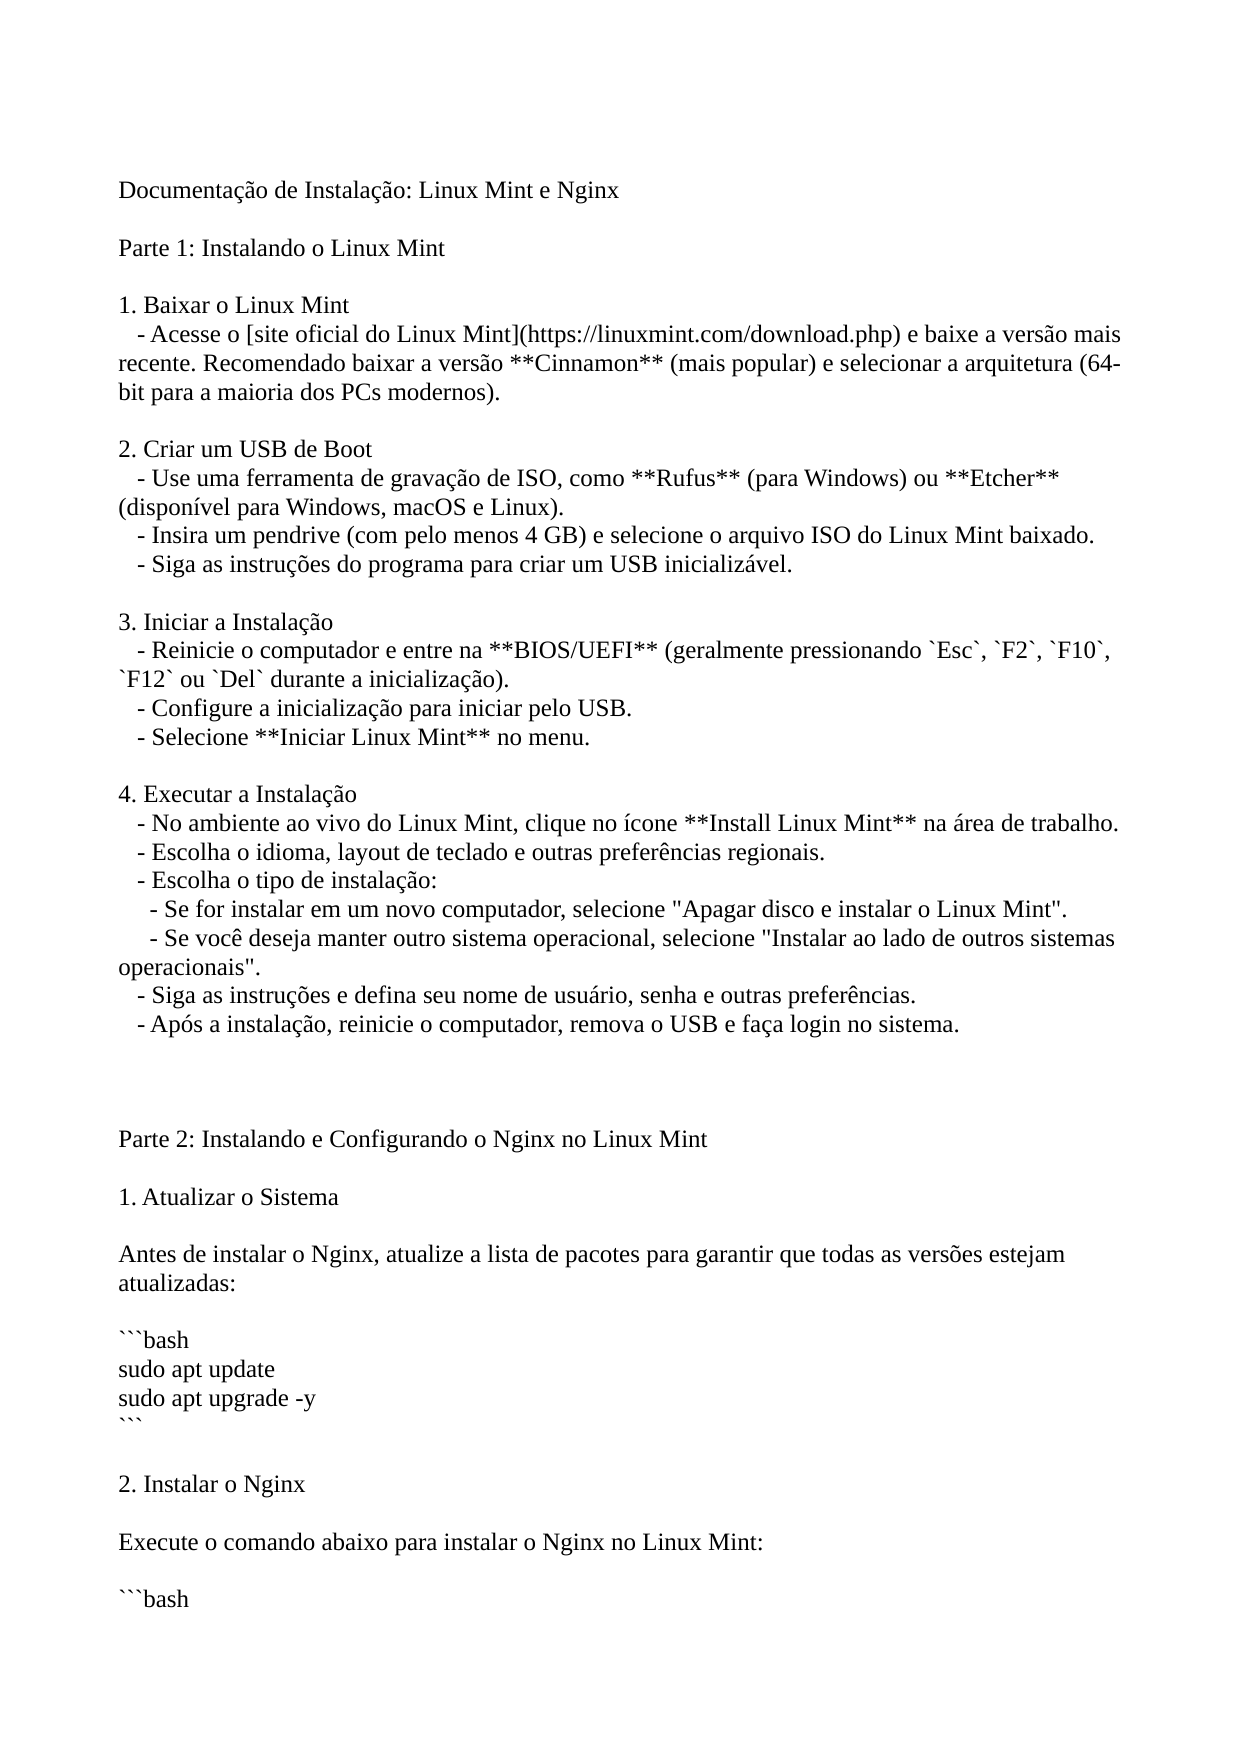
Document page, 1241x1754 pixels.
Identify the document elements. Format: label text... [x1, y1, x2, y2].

text 3. Iniciar a Instalação [118, 607, 1122, 636]
text sudo apt update [118, 1354, 1122, 1383]
text Parte 2: Instalando e Configurando o Nginx no Linux Mint [118, 1124, 1122, 1153]
text - Siga as instruções e defina seu nome de usuário, senha e outras preferências. [118, 981, 1122, 1009]
text ```bash [118, 1584, 1122, 1613]
text - No ambiente ao vivo do Linux Mint, clique no ícone **Install Linux Mint** na área de trabalho. [118, 808, 1122, 837]
text - Escolha o idioma, layout de teclado e outras preferências regionais. [118, 837, 1122, 866]
text Execute o comando abaixo para instalar o Nginx no Linux Mint: [118, 1527, 1122, 1556]
text ```bash [118, 1326, 1122, 1354]
text - Escolha o tipo de instalação: [118, 866, 1122, 894]
text - Se você deseja manter outro sistema operacional, selecione "Instalar ao lado de outros sistemas operacionais". [118, 923, 1122, 981]
text - Se for instalar em um novo computador, selecione "Apagar disco e instalar o Linux Mint". [118, 894, 1122, 923]
text 4. Executar a Instalação [118, 779, 1122, 808]
text 2. Instalar o Nginx [118, 1469, 1122, 1498]
text 2. Criar um USB de Boot [118, 434, 1122, 463]
text ``` [118, 1412, 1122, 1441]
text - Siga as instruções do programa para criar um USB inicializável. [118, 549, 1122, 578]
text 1. Baixar o Linux Mint [118, 291, 1122, 319]
text - Configure a inicialização para iniciar pelo USB. [118, 693, 1122, 722]
text - Acesse o [site oficial do Linux Mint](https://linuxmint.com/download.php) e baixe a versão mais recente. Recomendado baixar a versão **Cinnamon** (mais popular) e selecionar a arquitetura (64-bit para a maioria dos PCs modernos). [118, 319, 1122, 406]
text - Selecione **Iniciar Linux Mint** no menu. [118, 722, 1122, 751]
text 1. Atualizar o Sistema [118, 1182, 1122, 1211]
text - Reinicie o computador e entre na **BIOS/UEFI** (geralmente pressionando `Esc`, `F2`, `F10`, `F12` ou `Del` durante a inicialização). [118, 636, 1122, 693]
text - Insira um pendrive (com pelo menos 4 GB) e selecione o arquivo ISO do Linux Mint baixado. [118, 521, 1122, 549]
text sudo apt upgrade -y [118, 1383, 1122, 1412]
text - Após a instalação, reinicie o computador, remova o USB e faça login no sistema. [118, 1009, 1122, 1038]
text - Use uma ferramenta de gravação de ISO, como **Rufus** (para Windows) ou **Etcher** (disponível para Windows, macOS e Linux). [118, 463, 1122, 521]
text Antes de instalar o Nginx, atualize a lista de pacotes para garantir que todas as versões estejam atualizadas: [118, 1239, 1122, 1297]
text Parte 1: Instalando o Linux Mint [118, 233, 1122, 262]
text Documentação de Instalação: Linux Mint e Nginx [118, 176, 1122, 204]
